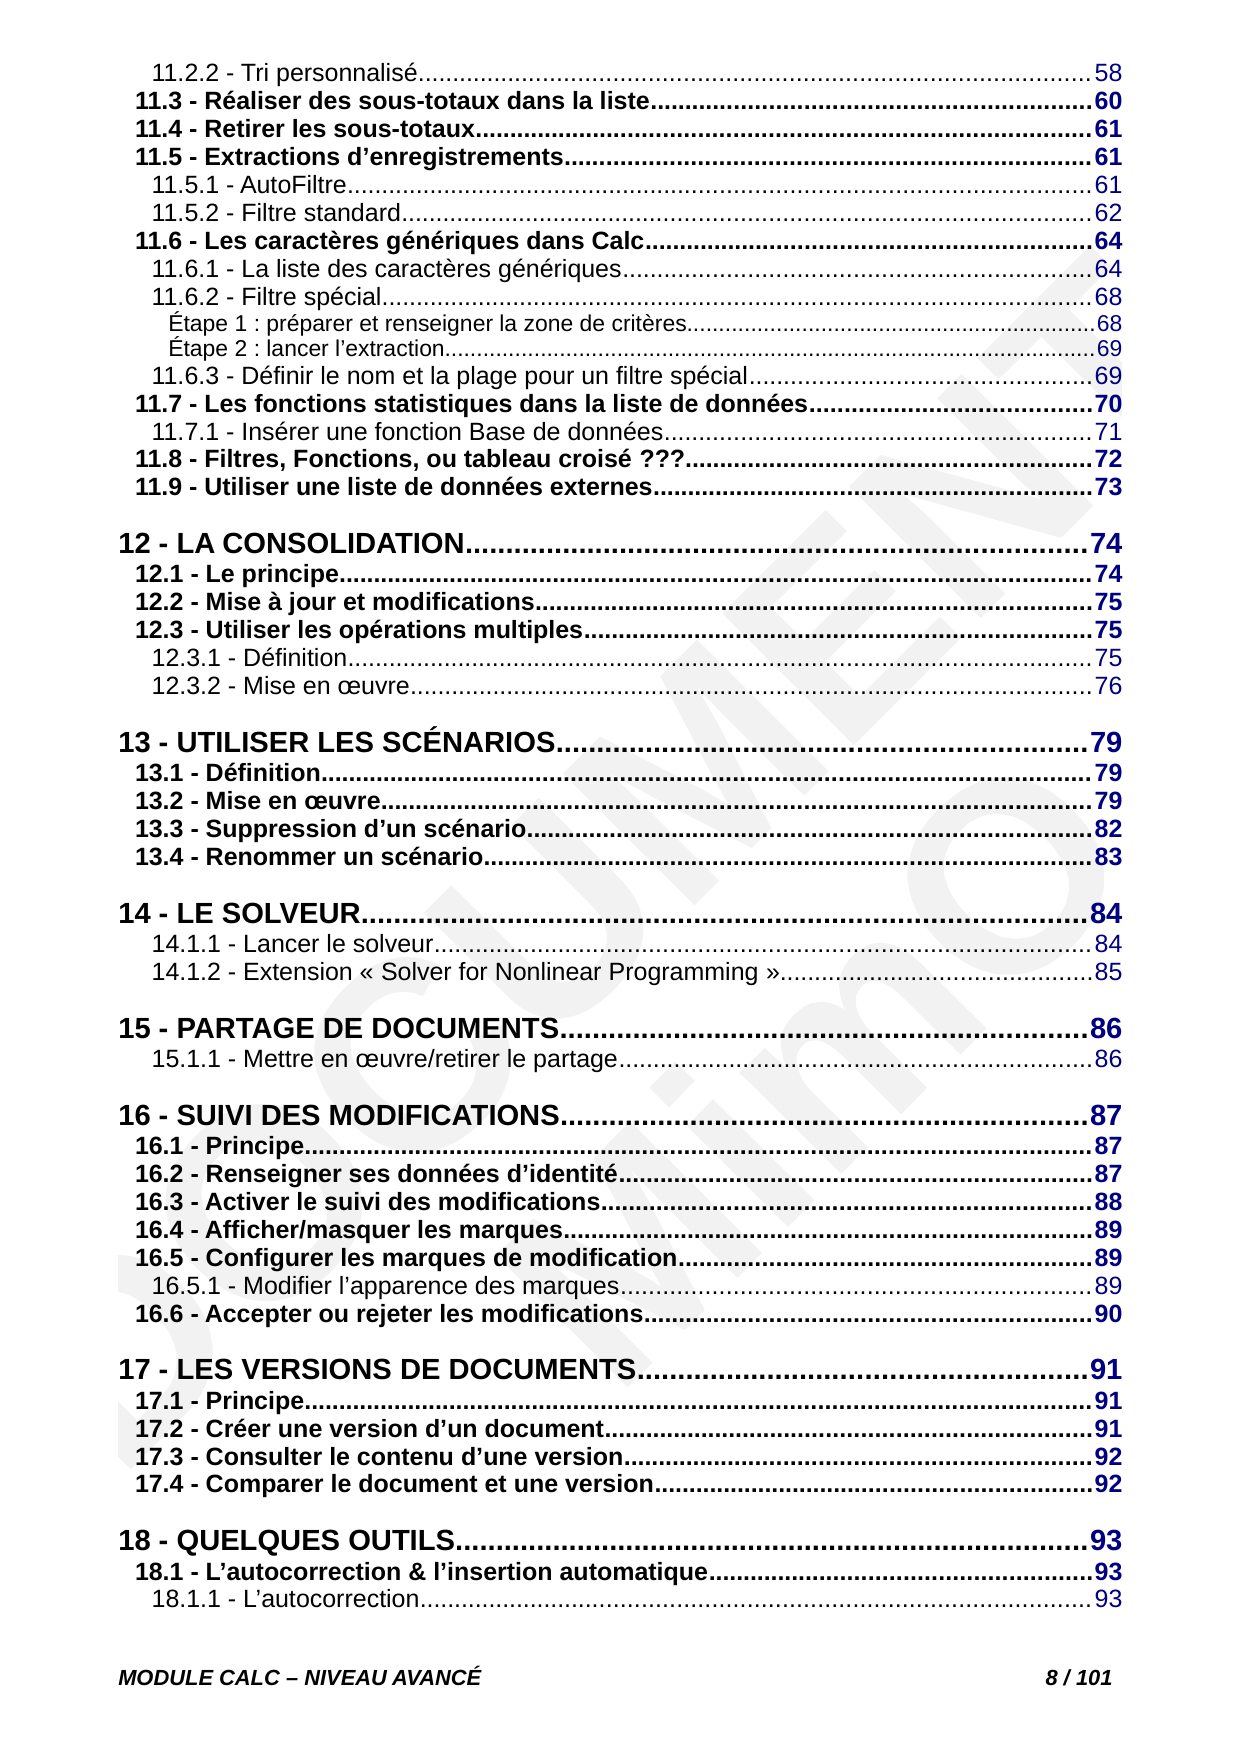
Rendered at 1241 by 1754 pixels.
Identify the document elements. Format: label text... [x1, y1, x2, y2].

text 16.5.1 - Modifier l’apparence des marques 89 [151, 1272, 1122, 1299]
text 11.2.2 - Tri personnalisé 58 [151, 59, 1122, 87]
text 13.3 - Suppression d’un scénario 82 [135, 815, 1122, 843]
text 14 - Le solveur 84 [118, 897, 1122, 929]
text Étape 1 : préparer et renseigner la zone de critères 68 [168, 310, 1122, 336]
text Étape 2 : lancer l’extraction 69 [168, 336, 1122, 362]
text 12 - La consolidation 74 [118, 527, 1122, 560]
text 16 - Suivi des modifications 87 [118, 1099, 1122, 1131]
text 13 - Utiliser les scénarios 79 [118, 726, 1122, 758]
text 12.3 - Utiliser les opérations multiples 75 [135, 616, 1122, 644]
text 14.1.2 - Extension « Solver for Nonlinear Programming » 85 [151, 958, 1122, 986]
text 13.4 - Renommer un scénario 83 [135, 843, 1122, 871]
text 11.4 - Retirer les sous-totaux 61 [135, 115, 1122, 143]
text 12.3.1 - Définition 75 [151, 644, 1122, 672]
text 18 - Quelques outils 93 [118, 1524, 1122, 1557]
text 12.1 - Le principe 74 [135, 560, 1122, 588]
text 12.3.2 - Mise en œuvre 76 [151, 672, 1122, 700]
text 17.1 - Principe 91 [135, 1387, 1122, 1414]
text 11.9 - Utiliser une liste de données externes 73 [135, 473, 1122, 501]
text 11.6.3 - Définir le nom et la plage pour un filtre spécial 69 [151, 362, 1122, 389]
text 15.1.1 - Mettre en œuvre/retirer le partage 86 [151, 1045, 1122, 1073]
text 15 - Partage de documents 86 [118, 1012, 1122, 1044]
text 11.6.1 - La liste des caractères génériques 64 [151, 254, 1122, 282]
text 11.7.1 - Insérer une fonction Base de données 71 [151, 417, 1122, 445]
text 16.6 - Accepter ou rejeter les modifications 90 [135, 1299, 1122, 1327]
text 12.2 - Mise à jour et modifications 75 [135, 588, 1122, 616]
text 16.5 - Configurer les marques de modification 89 [135, 1244, 1122, 1272]
text 11.6.2 - Filtre spécial 68 [151, 282, 1122, 310]
text 11.5.1 - AutoFiltre 61 [151, 171, 1122, 199]
text 17 - Les versions de documents 91 [118, 1353, 1122, 1386]
text 16.3 - Activer le suivi des modifications 88 [135, 1188, 1122, 1216]
text 11.3 - Réaliser des sous-totaux dans la liste 60 [135, 87, 1122, 115]
text 16.1 - Principe 87 [135, 1132, 1122, 1160]
text 16.4 - Afficher/masquer les marques 89 [135, 1216, 1122, 1244]
text 13.2 - Mise en œuvre 79 [135, 787, 1122, 815]
text 13.1 - Définition 79 [135, 759, 1122, 787]
text 11.8 - Filtres, Fonctions, ou tableau croisé ??? 72 [135, 445, 1122, 473]
text 17.3 - Consulter le contenu d’une version 92 [135, 1442, 1122, 1470]
text 11.5.2 - Filtre standard 62 [151, 199, 1122, 227]
text 18.1.1 - L’autocorrection 93 [151, 1585, 1122, 1613]
text 17.4 - Comparer le document et une version 92 [135, 1470, 1122, 1498]
text 14.1.1 - Lancer le solveur 84 [151, 930, 1122, 958]
text 18.1 - L’autocorrection & l’insertion automatique 93 [135, 1557, 1122, 1585]
text 11.7 - Les fonctions statistiques dans la liste de données 70 [135, 389, 1122, 417]
text 11.5 - Extractions d’enregistrements 61 [135, 143, 1122, 171]
text 11.6 - Les caractères génériques dans Calc 64 [135, 227, 1122, 254]
text 16.2 - Renseigner ses données d’identité 87 [135, 1160, 1122, 1188]
text 17.2 - Créer une version d’un document 91 [135, 1414, 1122, 1442]
